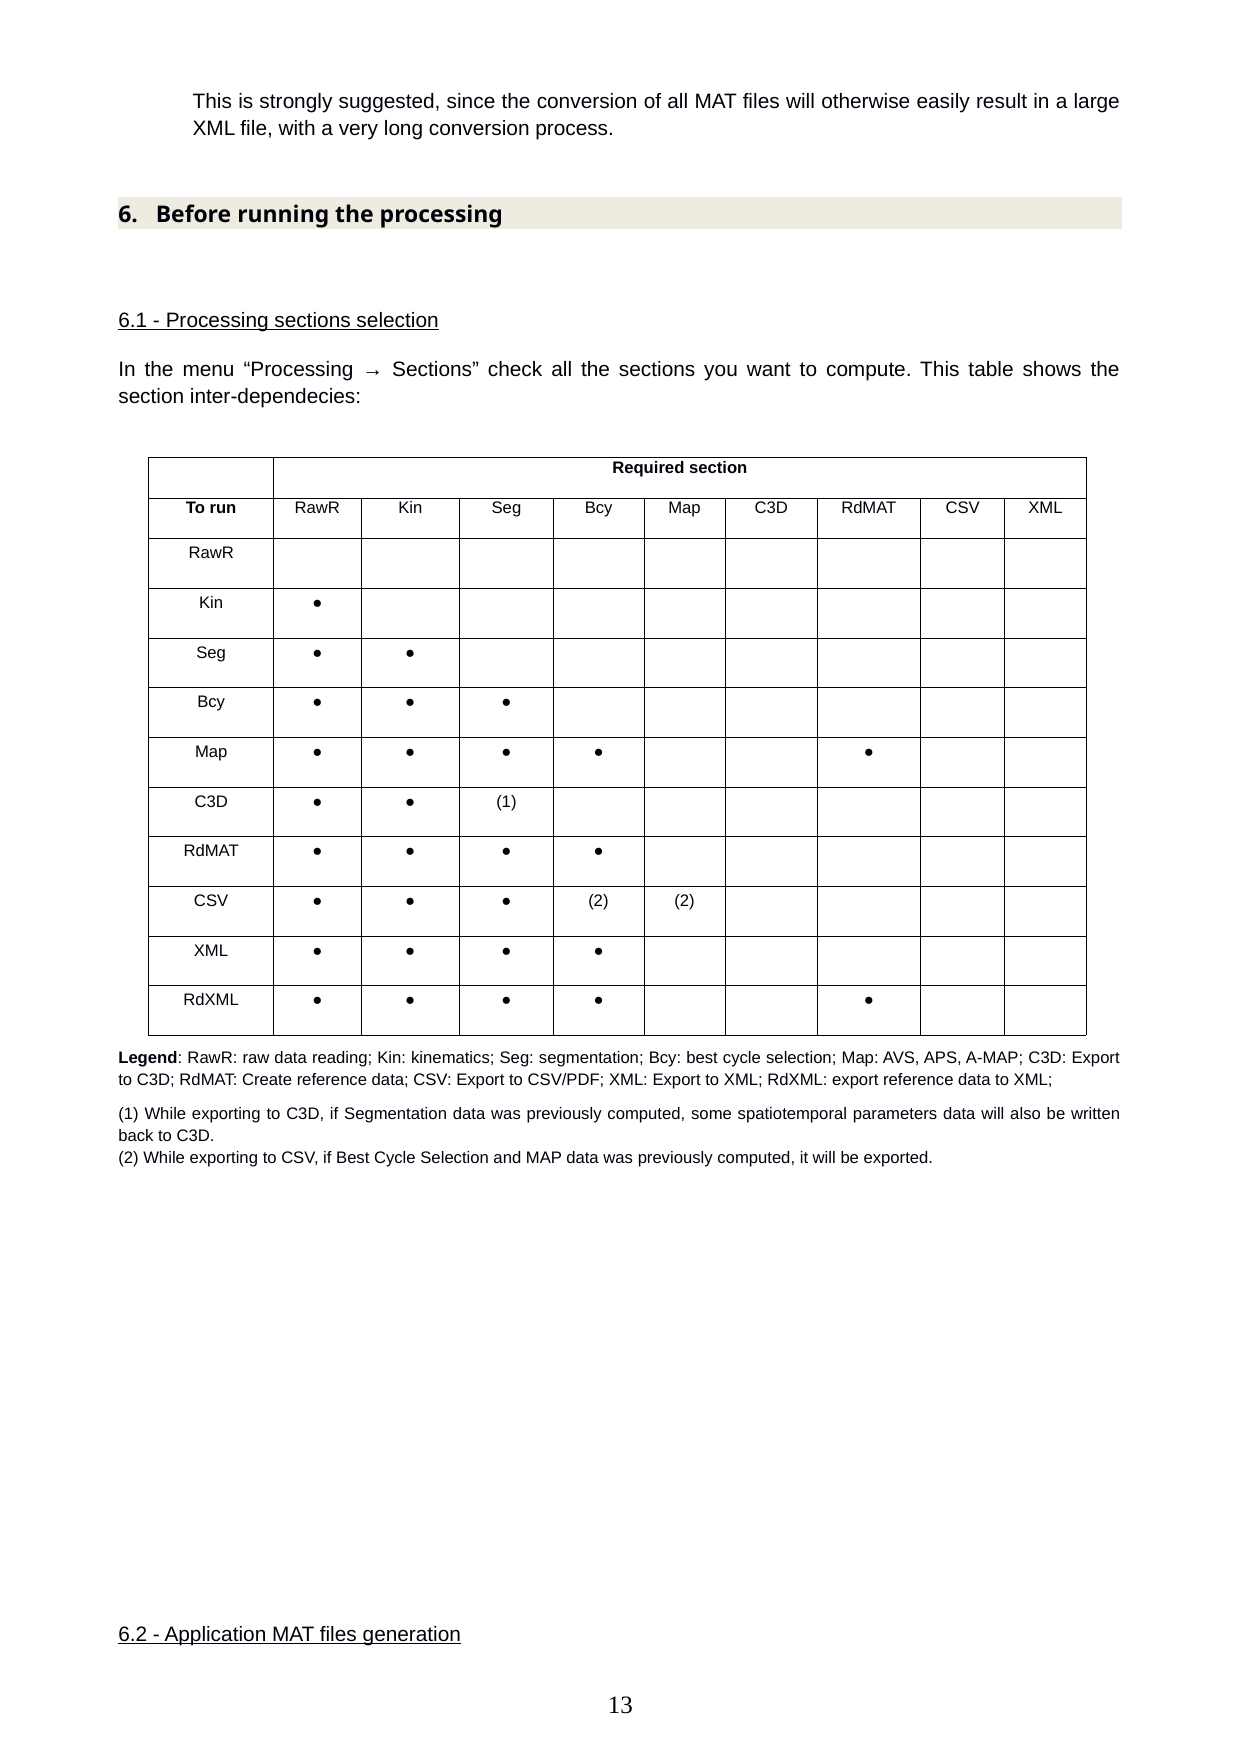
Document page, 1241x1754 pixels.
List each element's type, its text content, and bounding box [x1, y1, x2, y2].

table_cell XML [149, 937, 273, 985]
table_cell [645, 639, 725, 687]
table_cell [818, 887, 920, 936]
table_cell [818, 837, 920, 886]
table_cell RdXML [149, 986, 273, 1035]
table_cell ● [362, 887, 459, 936]
table_cell ● [460, 688, 553, 737]
table_cell [1005, 887, 1086, 936]
table_cell ● [460, 887, 553, 936]
table_cell [818, 937, 920, 985]
table_cell [818, 688, 920, 737]
table_cell Bcy [554, 499, 644, 538]
table_cell [645, 589, 725, 637]
table_cell Map [645, 499, 725, 538]
table_cell [921, 986, 1004, 1035]
table_cell RdMAT [149, 837, 273, 886]
table_cell XML [1005, 499, 1086, 538]
table_cell ● [274, 688, 361, 737]
table_cell [554, 788, 644, 836]
table_cell CSV [149, 887, 273, 936]
table_cell [921, 937, 1004, 985]
table_cell ● [460, 738, 553, 787]
table_cell [1005, 688, 1086, 737]
table_cell [726, 837, 817, 886]
table_cell [554, 639, 644, 687]
table_cell [726, 788, 817, 836]
table_cell CSV [921, 499, 1004, 538]
table_cell C3D [149, 788, 273, 836]
table_cell ● [274, 887, 361, 936]
table_cell ● [362, 639, 459, 687]
table_cell [1005, 639, 1086, 687]
table_cell [726, 937, 817, 985]
table_cell RdMAT [818, 499, 920, 538]
table_cell ● [362, 688, 459, 737]
text 6.1 - Processing sections selection [118, 308, 1122, 332]
table_cell ● [460, 986, 553, 1035]
table_cell [726, 589, 817, 637]
table_cell ● [818, 986, 920, 1035]
table_cell [1005, 539, 1086, 588]
table_cell [554, 688, 644, 737]
table_cell [726, 986, 817, 1035]
table_cell [818, 539, 920, 588]
table_cell (1) [460, 788, 553, 836]
table_cell [921, 837, 1004, 886]
table_cell Seg [149, 639, 273, 687]
table_cell [274, 539, 361, 588]
table_cell Seg [460, 499, 553, 538]
table_cell [818, 639, 920, 687]
table_cell [1005, 986, 1086, 1035]
table_cell [921, 539, 1004, 588]
table_cell [645, 688, 725, 737]
table_cell [726, 639, 817, 687]
table_cell [645, 788, 725, 836]
table_cell ● [554, 837, 644, 886]
table_cell [460, 539, 553, 588]
table_cell ● [274, 986, 361, 1035]
table_cell [818, 788, 920, 836]
table_cell C3D [726, 499, 817, 538]
table_cell ● [362, 986, 459, 1035]
table_cell [726, 738, 817, 787]
table_cell ● [554, 738, 644, 787]
table_cell [818, 589, 920, 637]
table_cell RawR [274, 499, 361, 538]
text Legend: RawR: raw data reading; Kin: kinematics; Seg: segmentation; Bcy: best cycle selection; Map: AVS, APS, A-MAP; C3D: Export to C3D; RdMAT: Create reference data; CSV: Export to CSV/PDF; XML: Export to XML; RdXML: export reference data to XML; [118, 1048, 1122, 1089]
table_cell ● [274, 837, 361, 886]
table_cell ● [274, 788, 361, 836]
table_cell [726, 688, 817, 737]
table_cell ● [460, 937, 553, 985]
table_cell [1005, 738, 1086, 787]
table_cell Map [149, 738, 273, 787]
table_cell ● [554, 937, 644, 985]
table_cell [726, 887, 817, 936]
table_cell ● [362, 837, 459, 886]
table_cell [362, 589, 459, 637]
table_cell To run [149, 499, 273, 538]
table_header Required section [274, 458, 1086, 498]
table_cell [645, 738, 725, 787]
table_cell [645, 986, 725, 1035]
list This is strongly suggested, since the conversion of all MAT files will otherwise easily result in a large XML file, with a very long conversion process. [192, 89, 1122, 140]
table_cell [1005, 589, 1086, 637]
table_cell ● [274, 589, 361, 637]
table_cell [645, 937, 725, 985]
table_cell [1005, 837, 1086, 886]
table_cell ● [818, 738, 920, 787]
table_cell [921, 589, 1004, 637]
table_cell ● [460, 837, 553, 886]
text In the menu “Processing → Sections” check all the sections you want to compute. This table shows the section inter-dependecies: [118, 356, 1122, 408]
table_cell Bcy [149, 688, 273, 737]
table_cell [554, 589, 644, 637]
table_cell [921, 738, 1004, 787]
table_header [149, 458, 273, 498]
table_cell ● [554, 986, 644, 1035]
table_cell [554, 539, 644, 588]
table_cell [921, 887, 1004, 936]
table_cell [460, 639, 553, 687]
table_cell Kin [362, 499, 459, 538]
table_cell [921, 788, 1004, 836]
table_cell ● [274, 639, 361, 687]
table_cell ● [362, 937, 459, 985]
table_cell [1005, 788, 1086, 836]
list Before running the processing [118, 197, 1122, 229]
table_cell RawR [149, 539, 273, 588]
text 6.2 - Application MAT files generation [118, 1622, 1122, 1646]
table_cell ● [274, 738, 361, 787]
table_cell [645, 539, 725, 588]
table_cell ● [362, 788, 459, 836]
table_cell [921, 688, 1004, 737]
text (2) While exporting to CSV, if Best Cycle Selection and MAP data was previously computed, it will be exported. [118, 1148, 1122, 1167]
text (1) While exporting to C3D, if Segmentation data was previously computed, some spatiotemporal parameters data will also be written back to C3D. [118, 1104, 1122, 1145]
table_cell [645, 837, 725, 886]
table_cell ● [362, 738, 459, 787]
table_cell [726, 539, 817, 588]
table_cell ● [274, 937, 361, 985]
table_cell [1005, 937, 1086, 985]
table_cell Kin [149, 589, 273, 637]
table_cell (2) [554, 887, 644, 936]
table_cell [460, 589, 553, 637]
table_cell [362, 539, 459, 588]
table_cell (2) [645, 887, 725, 936]
table_cell [921, 639, 1004, 687]
